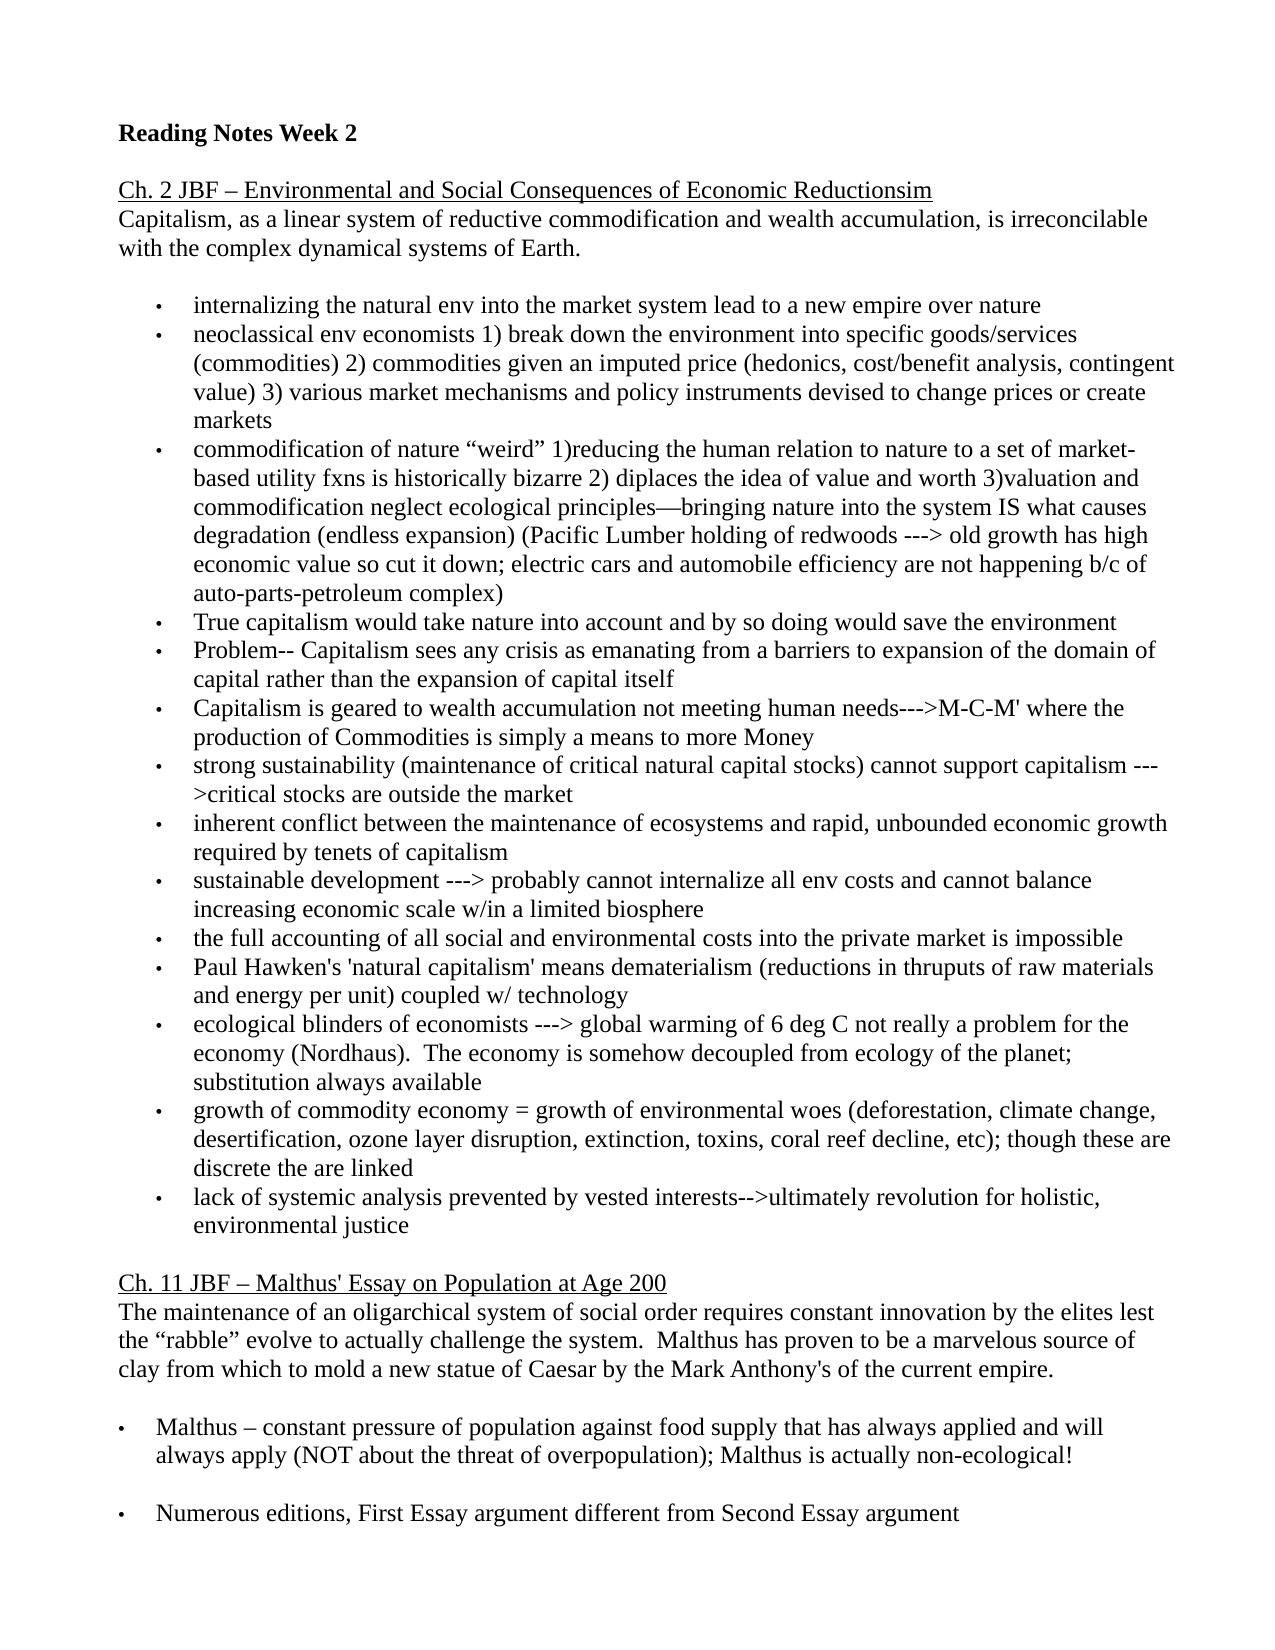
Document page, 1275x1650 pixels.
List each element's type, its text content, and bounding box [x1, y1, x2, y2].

text Ch. 11 JBF – Malthus' Essay on Population at Age 200 [118, 1268, 1177, 1297]
list internalizing the natural env into the market system lead to a new empire over nature [156, 291, 1177, 319]
list strong sustainability (maintenance of critical natural capital stocks) cannot support capitalism --->critical stocks are outside the market [156, 751, 1177, 808]
list Paul Hawken's 'natural capitalism' means dematerialism (reductions in thruputs of raw materials and energy per unit) coupled w/ technology [156, 952, 1177, 1009]
list commodification of nature “weird” 1)reducing the human relation to nature to a set of market-based utility fxns is historically bizarre 2) diplaces the idea of value and worth 3)valuation and commodification neglect ecological principles—bringing nature into the system IS what causes degradation (endless expansion) (Pacific Lumber holding of redwoods ---> old growth has high economic value so cut it down; electric cars and automobile efficiency are not happening b/c of auto-parts-petroleum complex) [156, 434, 1177, 607]
list sustainable development ---> probably cannot internalize all env costs and cannot balance increasing economic scale w/in a limited biosphere [156, 866, 1177, 923]
list lack of systemic analysis prevented by vested interests-->ultimately revolution for holistic, environmental justice [156, 1182, 1177, 1239]
list True capitalism would take nature into account and by so doing would save the environment [156, 607, 1177, 636]
list Malthus – constant pressure of population against food supply that has always applied and will always apply (NOT about the threat of overpopulation); Malthus is actually non-ecological! [118, 1412, 1177, 1469]
list Problem-- Capitalism sees any crisis as emanating from a barriers to expansion of the domain of capital rather than the expansion of capital itself [156, 636, 1177, 693]
list neoclassical env economists 1) break down the environment into specific goods/services (commodities) 2) commodities given an imputed price (hedonics, cost/benefit analysis, contingent value) 3) various market mechanisms and policy instruments devised to change prices or create markets [156, 319, 1177, 434]
list ecological blinders of economists ---> global warming of 6 deg C not really a problem for the economy (Nordhaus). The economy is somehow decoupled from ecology of the planet; substitution always available [156, 1009, 1177, 1096]
list inherent conflict between the maintenance of ecosystems and rapid, unbounded economic growth required by tenets of capitalism [156, 808, 1177, 866]
text Reading Notes Week 2 [118, 118, 1177, 147]
list growth of commodity economy = growth of environmental woes (deforestation, climate change, desertification, ozone layer disruption, extinction, toxins, coral reef decline, etc); though these are discrete the are linked [156, 1096, 1177, 1182]
text Ch. 2 JBF – Environmental and Social Consequences of Economic Reductionsim [118, 176, 1177, 204]
list the full accounting of all social and environmental costs into the private market is impossible [156, 923, 1177, 952]
list Capitalism is geared to wealth accumulation not meeting human needs--->M-C-M' where the production of Commodities is simply a means to more Money [156, 693, 1177, 751]
text Capitalism, as a linear system of reductive commodification and wealth accumulation, is irreconcilable with the complex dynamical systems of Earth. [118, 204, 1177, 262]
list Numerous editions, First Essay argument different from Second Essay argument [118, 1498, 1177, 1527]
text The maintenance of an oligarchical system of social order requires constant innovation by the elites lest the “rabble” evolve to actually challenge the system. Malthus has proven to be a marvelous source of clay from which to mold a new statue of Caesar by the Mark Anthony's of the current empire. [118, 1297, 1177, 1383]
